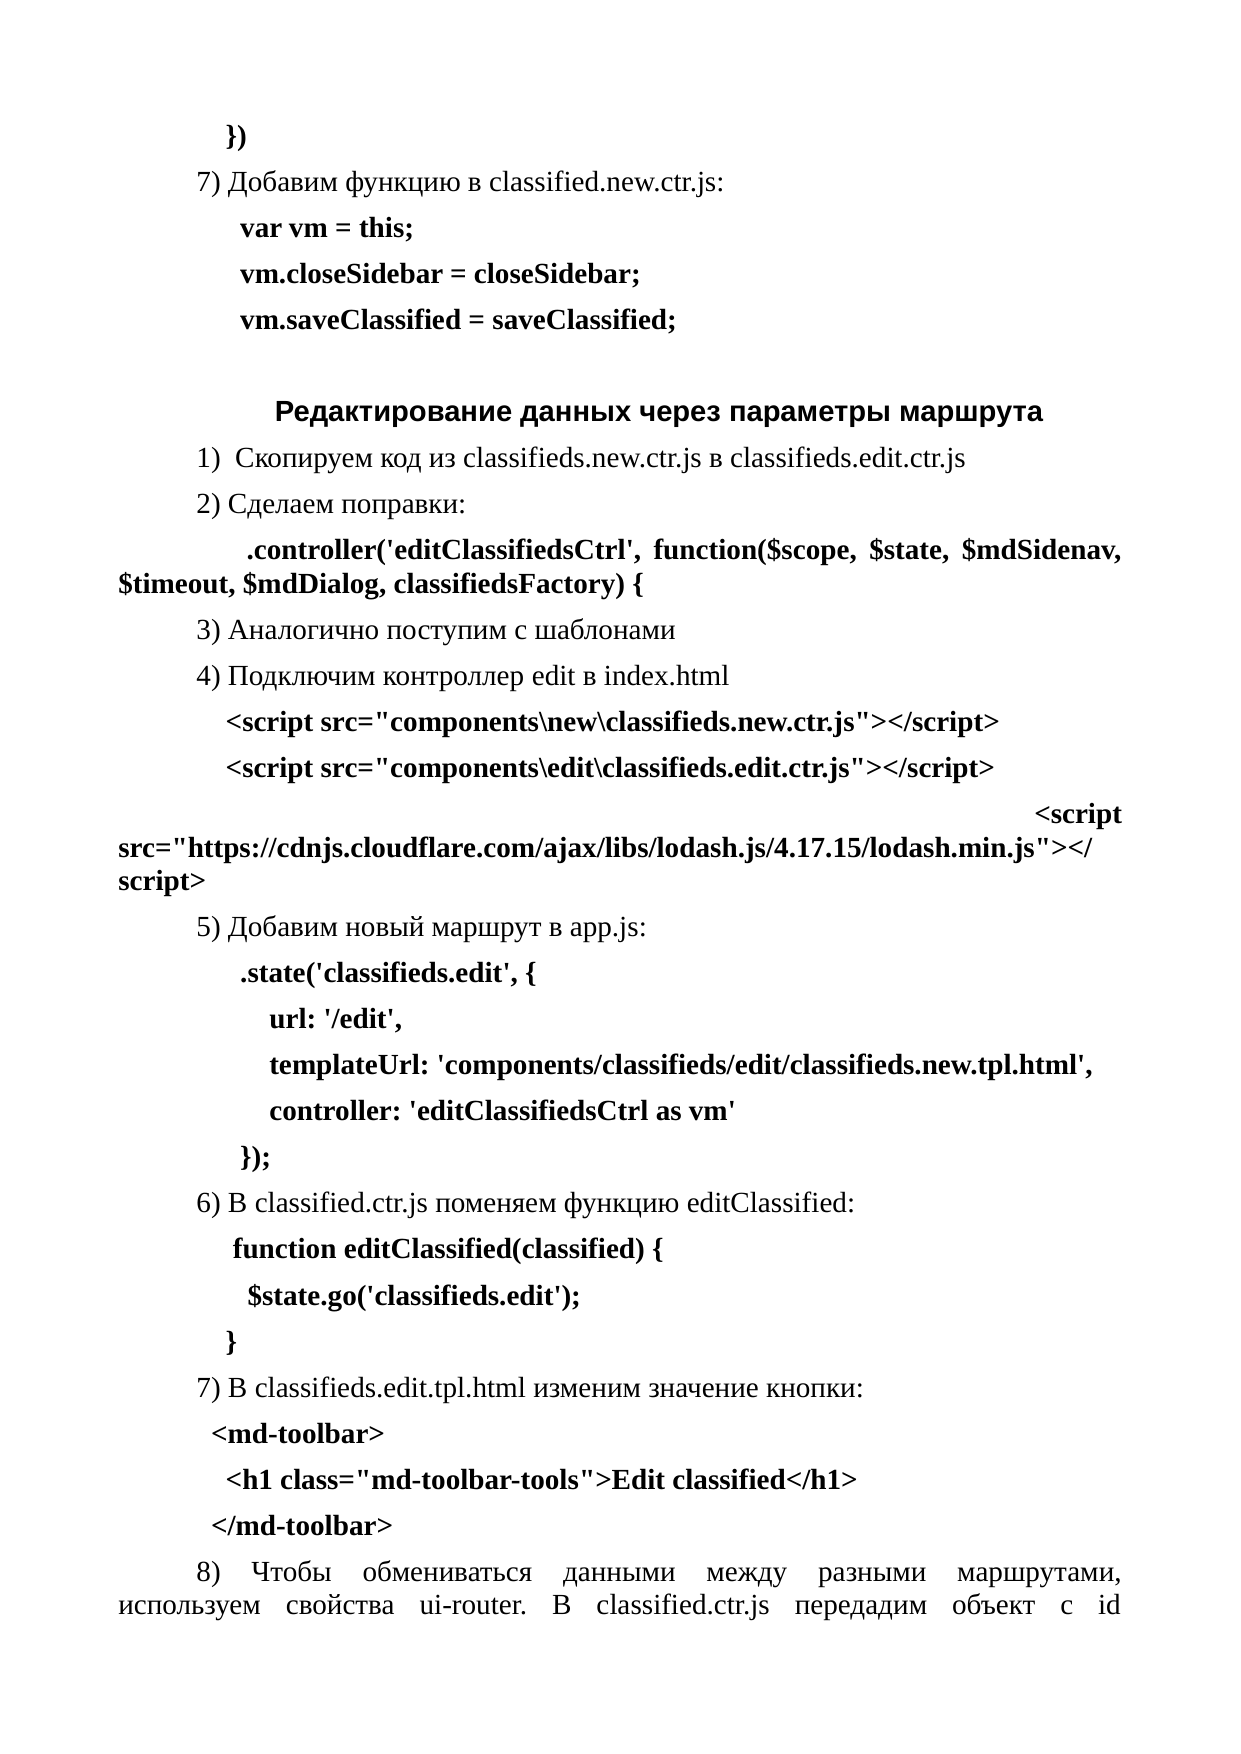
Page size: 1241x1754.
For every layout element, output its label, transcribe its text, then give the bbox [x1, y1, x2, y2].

text 1) Скопируем код из classifieds.new.ctr.js в classifieds.edit.ctr.js [118, 440, 1122, 474]
text .controller('editClassifiedsCtrl', function($scope, $state, $mdSidenav, $timeout, $mdDialog, classifiedsFactory) { [118, 532, 1122, 599]
subtitle Редактирование данных через параметры маршрута [118, 394, 1122, 428]
text templateUrl: 'components/classifieds/edit/classifieds.new.tpl.html', [118, 1047, 1122, 1081]
text 2) Сделаем поправки: [118, 486, 1122, 520]
text function editClassified(classified) { [118, 1232, 1122, 1265]
text <md-toolbar> [118, 1416, 1122, 1449]
text 5) Добавим новый маршрут в app.js: [118, 909, 1122, 943]
text <script src="https://cdnjs.cloudflare.com/ajax/libs/lodash.js/4.17.15/lodash.min.js"></script> [118, 796, 1122, 897]
text $state.go('classifieds.edit'); [118, 1278, 1122, 1311]
text <script src="components\edit\classifieds.edit.ctr.js"></script> [118, 750, 1122, 784]
text 8) Чтобы обмениваться данными между разными маршрутами, используем свойства ui-router. В classified.ctr.js передадим объект с id [118, 1554, 1122, 1621]
text 7) Добавим функцию в classified.new.ctr.js: [118, 164, 1122, 198]
text var vm = this; [118, 210, 1122, 244]
text 4) Подключим контроллер edit в index.html [118, 658, 1122, 692]
text vm.closeSidebar = closeSidebar; [118, 256, 1122, 290]
text <script src="components\new\classifieds.new.ctr.js"></script> [118, 704, 1122, 738]
text <h1 class="md-toolbar-tools">Edit classified</h1> [118, 1462, 1122, 1495]
text 3) Аналогично поступим с шаблонами [118, 612, 1122, 646]
text url: '/edit', [118, 1001, 1122, 1035]
text </md-toolbar> [118, 1508, 1122, 1541]
text 6) В classified.ctr.js поменяем функцию editClassified: [118, 1186, 1122, 1219]
text 7) В classifieds.edit.tpl.html изменим значение кнопки: [118, 1370, 1122, 1403]
text } [118, 1324, 1122, 1357]
text vm.saveClassified = saveClassified; [118, 302, 1122, 336]
text controller: 'editClassifiedsCtrl as vm' [118, 1093, 1122, 1127]
text .state('classifieds.edit', { [118, 955, 1122, 989]
text }) [118, 118, 1122, 152]
text }); [118, 1139, 1122, 1173]
